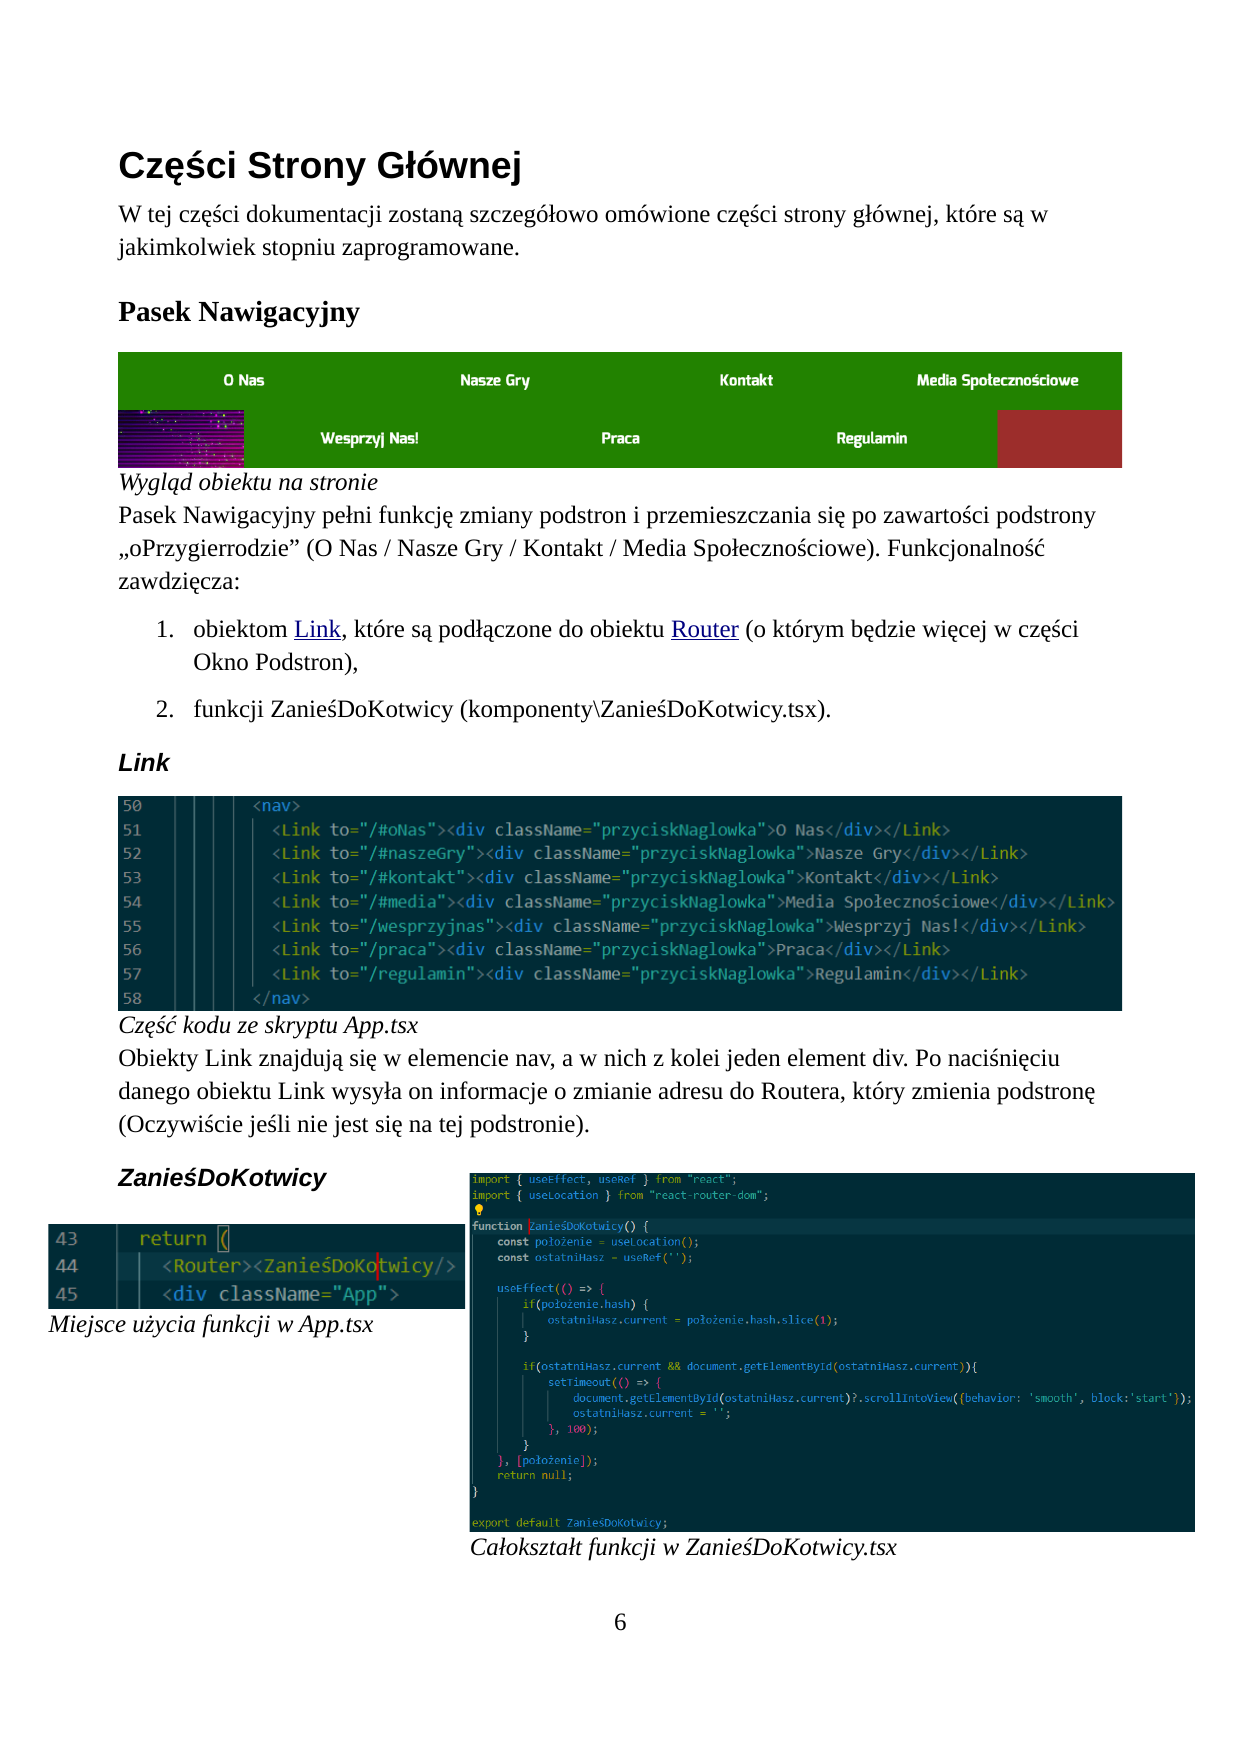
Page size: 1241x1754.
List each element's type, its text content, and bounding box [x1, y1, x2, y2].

picture [408, 895, 416, 907]
picture [569, 873, 577, 883]
picture [57, 1260, 65, 1272]
picture [801, 825, 809, 835]
picture [60, 1233, 65, 1245]
picture [668, 923, 678, 931]
picture [312, 895, 319, 907]
picture [680, 825, 684, 835]
picture [276, 1288, 285, 1300]
picture [942, 971, 949, 979]
picture [58, 1288, 65, 1300]
picture [302, 971, 309, 979]
picture [1029, 899, 1037, 907]
picture [135, 897, 140, 907]
picture [773, 967, 781, 979]
picture [802, 947, 808, 955]
picture [380, 849, 386, 858]
subtitle Pasek Nawigacyjny [118, 294, 1122, 327]
picture [559, 827, 575, 835]
picture [515, 971, 523, 979]
picture [1059, 919, 1075, 931]
picture [971, 875, 978, 883]
picture [894, 971, 901, 979]
picture [850, 899, 858, 911]
picture [588, 848, 595, 858]
picture [291, 1290, 312, 1300]
picture [390, 871, 394, 882]
picture [438, 871, 442, 882]
picture [140, 1235, 160, 1245]
picture [913, 875, 920, 882]
picture [390, 899, 401, 907]
picture [283, 803, 290, 810]
picture [473, 1220, 1195, 1233]
picture [919, 899, 924, 907]
picture [186, 1235, 206, 1245]
picture [942, 851, 949, 858]
picture [783, 919, 802, 931]
picture [312, 823, 319, 835]
picture [623, 923, 634, 931]
picture [889, 899, 897, 907]
picture [197, 1291, 205, 1300]
picture [783, 897, 799, 907]
picture [292, 996, 298, 1003]
picture [438, 971, 446, 979]
picture [928, 943, 939, 955]
picture [588, 875, 604, 883]
picture [396, 825, 402, 835]
picture [506, 1240, 514, 1245]
picture [406, 875, 411, 883]
picture [880, 851, 887, 858]
picture [530, 899, 538, 907]
picture [380, 874, 386, 882]
text Miejsce użycia funkcji w App.tsx [48, 1272, 469, 1338]
picture [302, 827, 309, 835]
picture [922, 921, 935, 931]
text Obiekty Link znajdują się w elemencie nav, a w nich z kolei jeden element div. Po naciśnięciu danego obiektu Link wysyła on informacje o zmianie adresu do Routera, który zmienia podstronę (Oczywiście jeśli nie jest się na tej podstronie). [118, 1039, 1122, 1138]
picture [981, 871, 988, 883]
text Część kodu ze skryptu App.tsx [118, 1011, 1122, 1039]
picture [807, 873, 811, 883]
picture [351, 1291, 358, 1304]
picture [118, 352, 1123, 468]
subtitle ZanieśDoKotwicy [118, 1161, 1195, 1192]
picture [312, 943, 319, 955]
picture [783, 945, 790, 955]
picture [835, 921, 847, 931]
picture [117, 1224, 466, 1309]
picture [922, 967, 930, 979]
text Pasek Nawigacyjny pełni funkcję zmiany podstron i przemieszczania się po zawartości podstrony „oPrzygierrodzie” (O Nas / Nasze Gry / Kontakt / Media Społecznościowe). Funkcjonalność zawdzięcza: [118, 496, 1122, 595]
picture [968, 899, 983, 907]
picture [516, 851, 523, 858]
picture [671, 823, 675, 834]
picture [685, 945, 692, 955]
picture [165, 1231, 171, 1245]
picture [685, 825, 692, 835]
picture [134, 825, 139, 835]
picture [821, 875, 828, 883]
subtitle Części Strony Głównej [118, 143, 1122, 186]
picture [569, 899, 586, 907]
picture [671, 943, 677, 954]
picture [540, 945, 552, 955]
picture [302, 923, 309, 931]
picture [875, 971, 883, 979]
picture [583, 848, 587, 858]
picture [380, 897, 386, 907]
picture [598, 850, 614, 858]
picture [855, 871, 861, 882]
picture [755, 875, 766, 880]
picture [1006, 967, 1017, 979]
picture [559, 947, 575, 955]
picture [662, 923, 668, 935]
text W tej części dokumentacji zostaną szczegółowo omówione części strony głównej, które są w jakimkolwiek stopniu zaprogramowane. [118, 199, 1122, 261]
picture [312, 871, 319, 883]
picture [648, 971, 655, 979]
picture [929, 900, 936, 906]
picture [583, 969, 595, 979]
picture [700, 871, 704, 882]
picture [816, 848, 820, 858]
picture [598, 971, 614, 979]
picture [773, 846, 781, 858]
picture [680, 945, 684, 955]
picture [559, 897, 566, 907]
picture [821, 848, 828, 858]
picture [476, 1205, 482, 1215]
picture [540, 825, 552, 835]
picture [312, 967, 319, 979]
picture [380, 825, 386, 835]
list funkcji ZanieśDoKotwicy (komponenty\ZanieśDoKotwicy.tsx). [156, 694, 1122, 723]
picture [302, 850, 309, 858]
text [118, 340, 1122, 352]
picture [174, 1235, 183, 1245]
subtitle Link [118, 748, 1122, 777]
picture [68, 1260, 76, 1272]
picture [923, 823, 939, 835]
text [118, 783, 1122, 796]
picture [550, 897, 558, 907]
picture [312, 846, 318, 858]
picture [1006, 846, 1017, 858]
picture [220, 1290, 227, 1300]
text Całokształt funkcji w ZanieśDoKotwicy.tsx [469, 1532, 1195, 1561]
picture [1093, 895, 1104, 907]
list obiektom Link, które są podłączone do obiektu Router (o którym będzie więcej w części Okno Podstron), [156, 614, 1122, 676]
picture [312, 919, 318, 931]
picture [796, 825, 800, 835]
text Wygląd obiektu na stronie [118, 468, 1122, 496]
picture [302, 899, 309, 907]
picture [535, 924, 542, 931]
